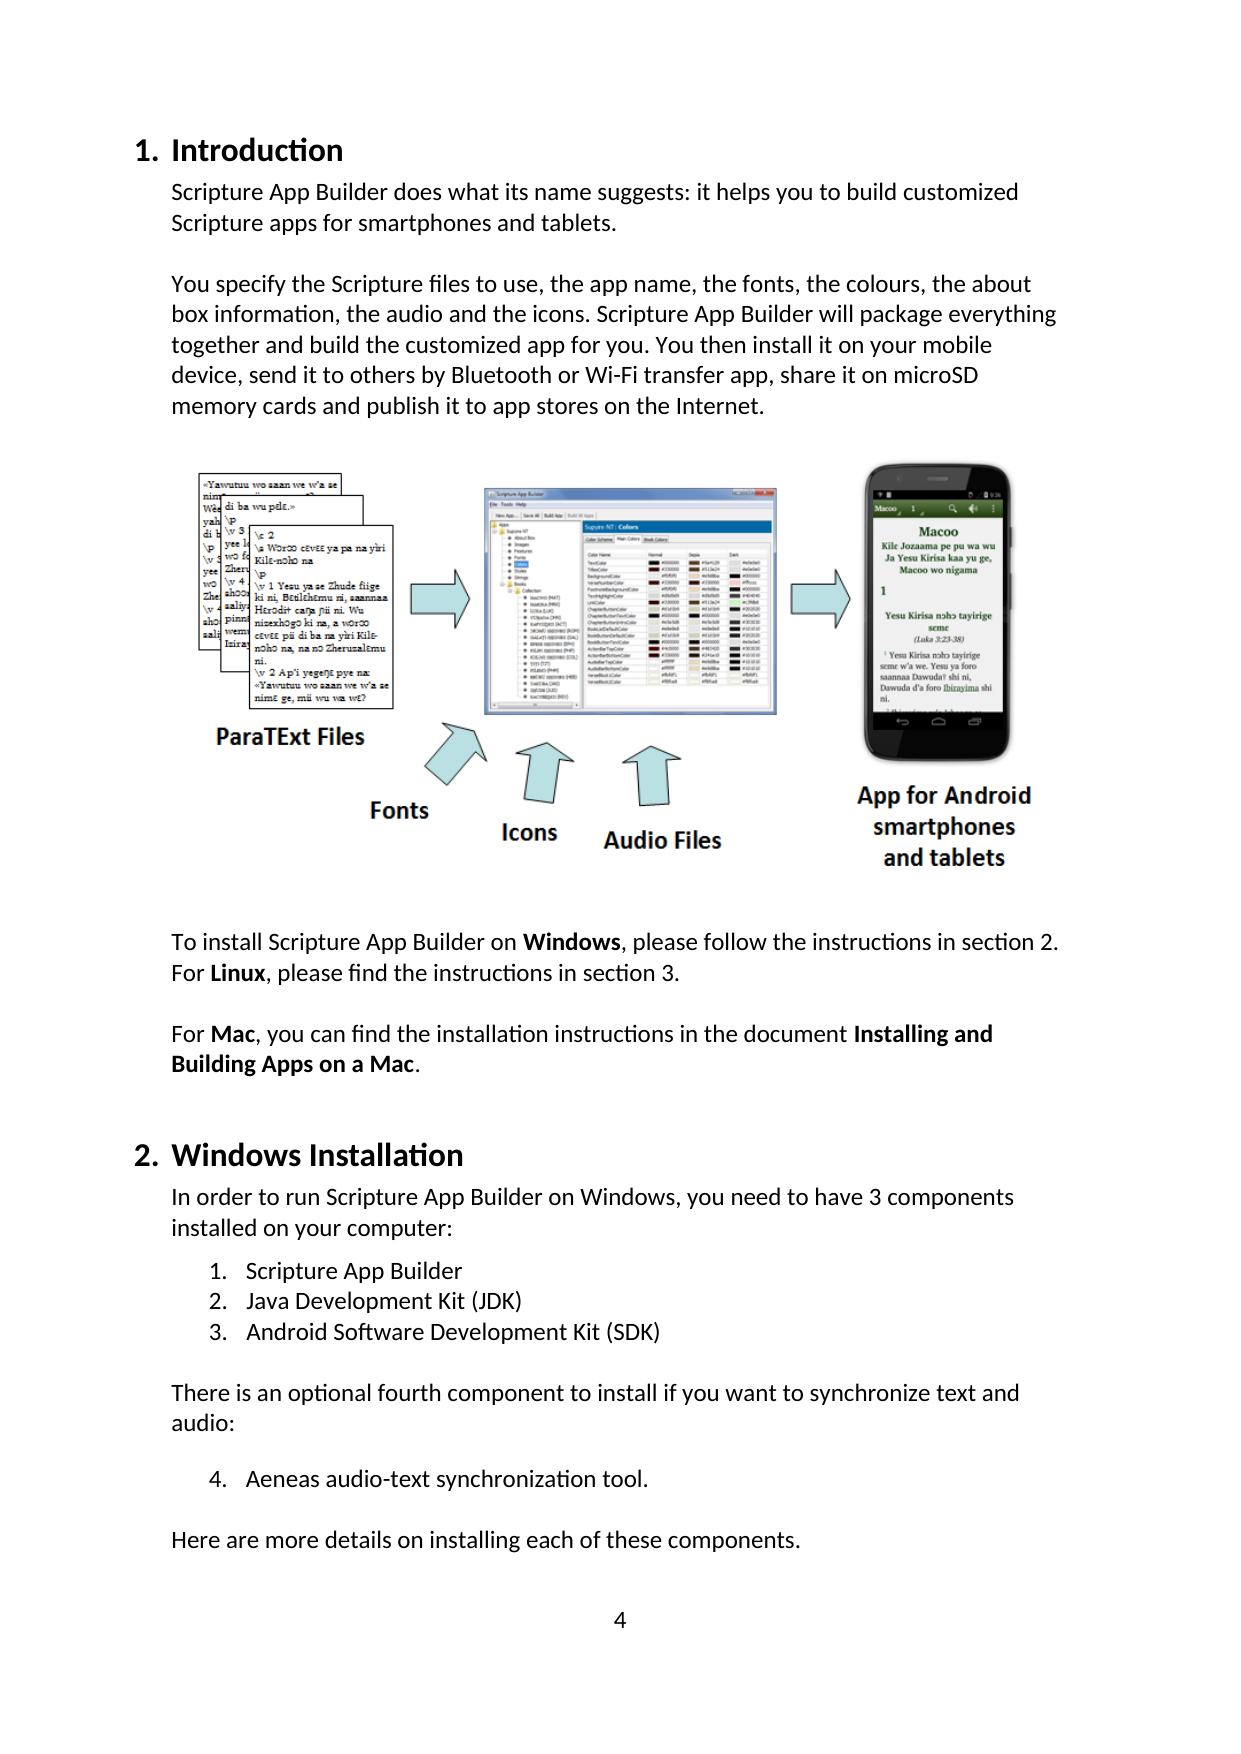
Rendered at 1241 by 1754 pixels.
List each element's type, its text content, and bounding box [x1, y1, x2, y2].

text Scripture App Builder does what its name suggests: it helps you to build customized Scripture apps for smartphones and tablets. [171, 176, 1069, 237]
text In order to run Scripture App Builder on Windows, you need to have 3 components installed on your computer: [171, 1181, 1069, 1242]
list Aeneas audio-text synchronization tool. [208, 1463, 1069, 1494]
subtitle Windows Installation [134, 1134, 1069, 1175]
text For Mac, you can find the installation instructions in the document Installing and Building Apps on a Mac. [171, 1018, 1069, 1079]
text To install Scripture App Builder on Windows, please follow the instructions in section 2. For Linux, please find the instructions in section 3. [171, 926, 1069, 987]
text You specify the Scripture files to use, the app name, the fonts, the colours, the about box information, the audio and the icons. Scripture App Builder will package everything together and build the customized app for you. You then install it on your mobile device, send it to others by Bluetooth or Wi-Fi transfer app, share it on microSD memory cards and publish it to app stores on the Internet. [171, 268, 1069, 421]
subtitle Introduction [134, 129, 1069, 170]
list Java Development Kit (JDK) [209, 1286, 1069, 1316]
text There is an optional fourth component to install if you want to synchronize text and audio: [171, 1377, 1069, 1438]
picture [171, 451, 1058, 896]
list Android Software Development Kit (SDK) [209, 1316, 1069, 1347]
text Here are more details on installing each of these components. [171, 1524, 1069, 1555]
list Scripture App Builder [208, 1255, 1069, 1286]
